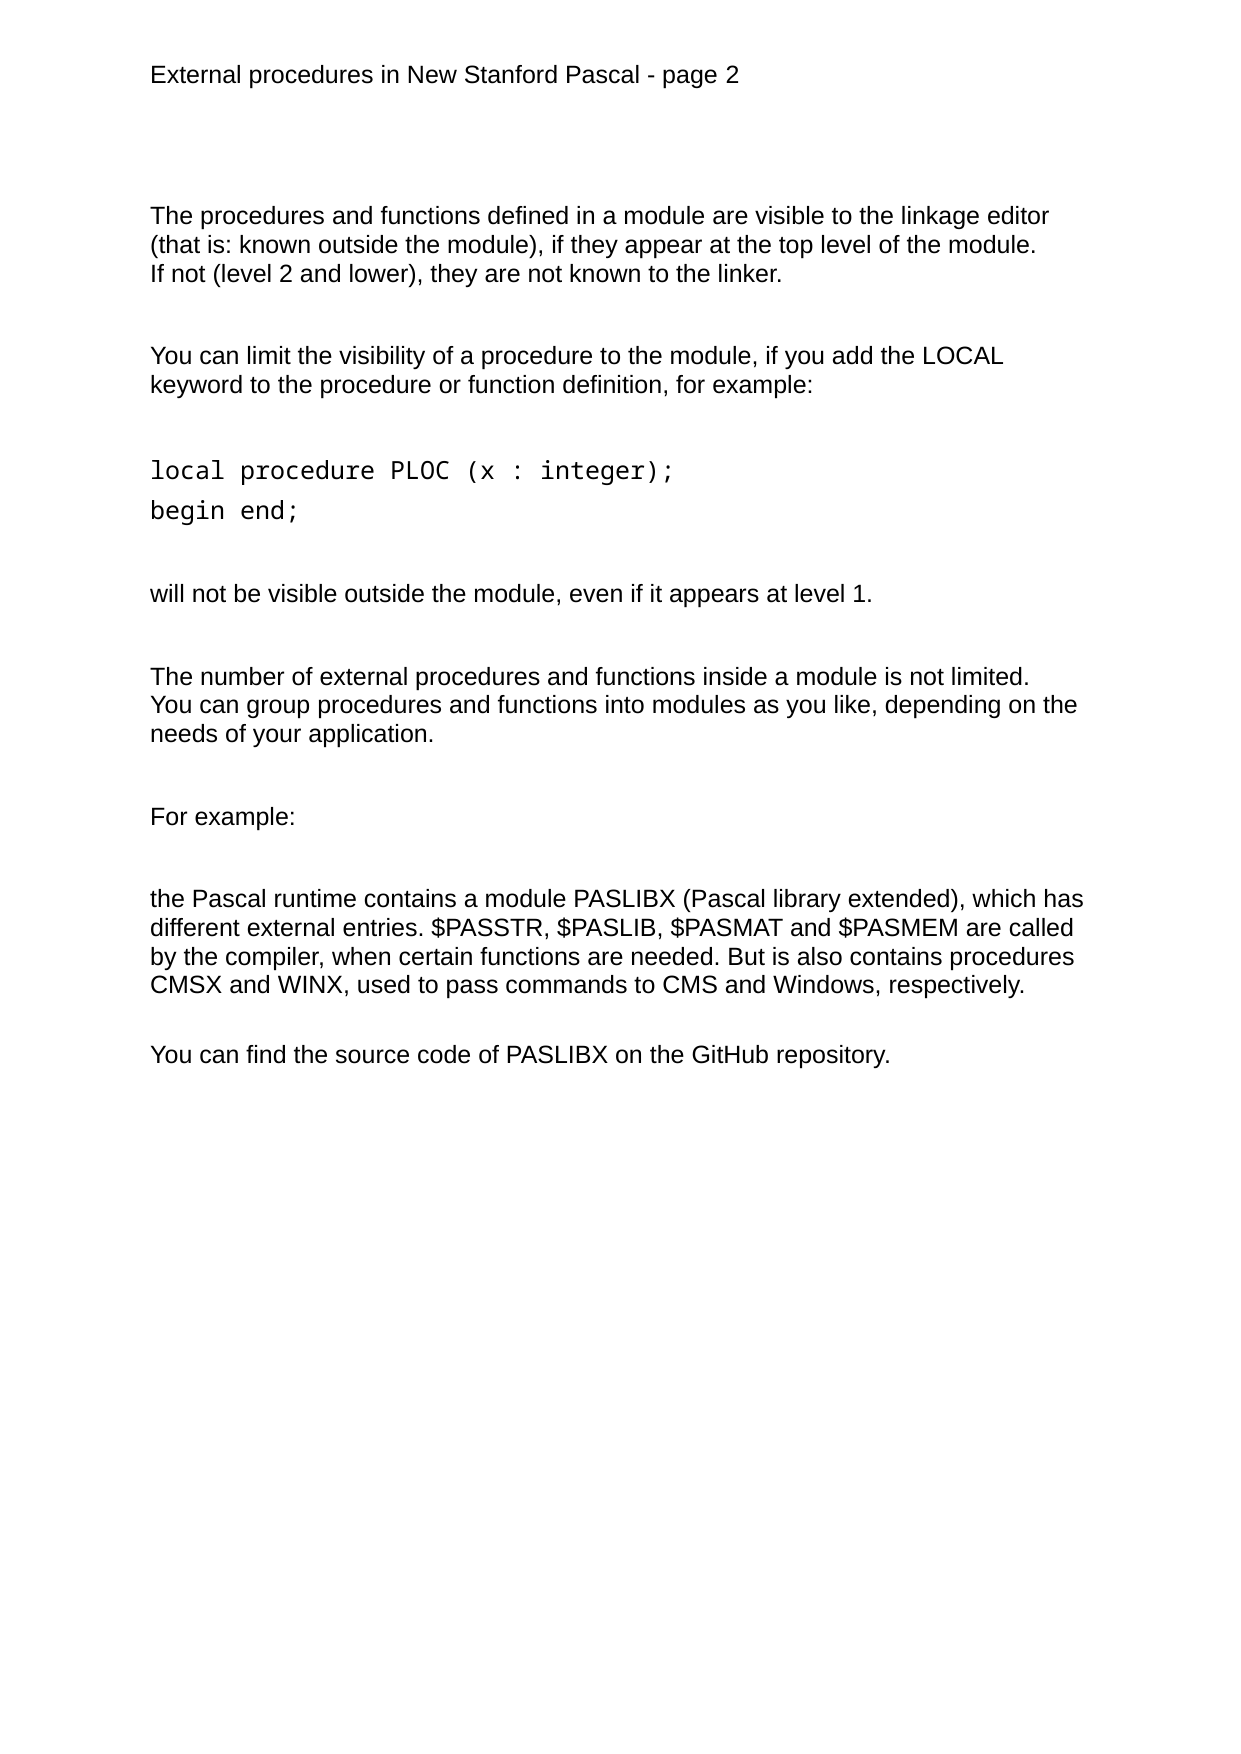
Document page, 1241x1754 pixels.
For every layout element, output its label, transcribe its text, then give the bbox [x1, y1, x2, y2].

text local procedure PLOC (x : integer); [150, 453, 1090, 487]
text The number of external procedures and functions inside a module is not limited. You can group procedures and functions into modules as you like, depending on the needs of your application. [150, 662, 1090, 748]
text will not be visible outside the module, even if it appears at level 1. [150, 579, 1090, 608]
text For example: [150, 802, 1090, 830]
text the Pascal runtime contains a module PASLIBX (Pascal library extended), which has different external entries. $PASSTR, $PASLIB, $PASMAT and $PASMEM are called by the compiler, when certain functions are needed. But is also contains procedures CMSX and WINX, used to pass commands to CMS and Windows, respectively. [150, 884, 1090, 1028]
text You can find the source code of PASLIBX on the GitHub repository. [150, 1040, 1090, 1069]
text begin end; [150, 493, 1090, 527]
text The procedures and functions defined in a module are visible to the linkage editor (that is: known outside the module), if they appear at the top level of the module. If not (level 2 and lower), they are not known to the linker. [150, 201, 1090, 288]
text You can limit the visibility of a procedure to the module, if you add the LOCAL keyword to the procedure or function definition, for example: [150, 341, 1090, 399]
